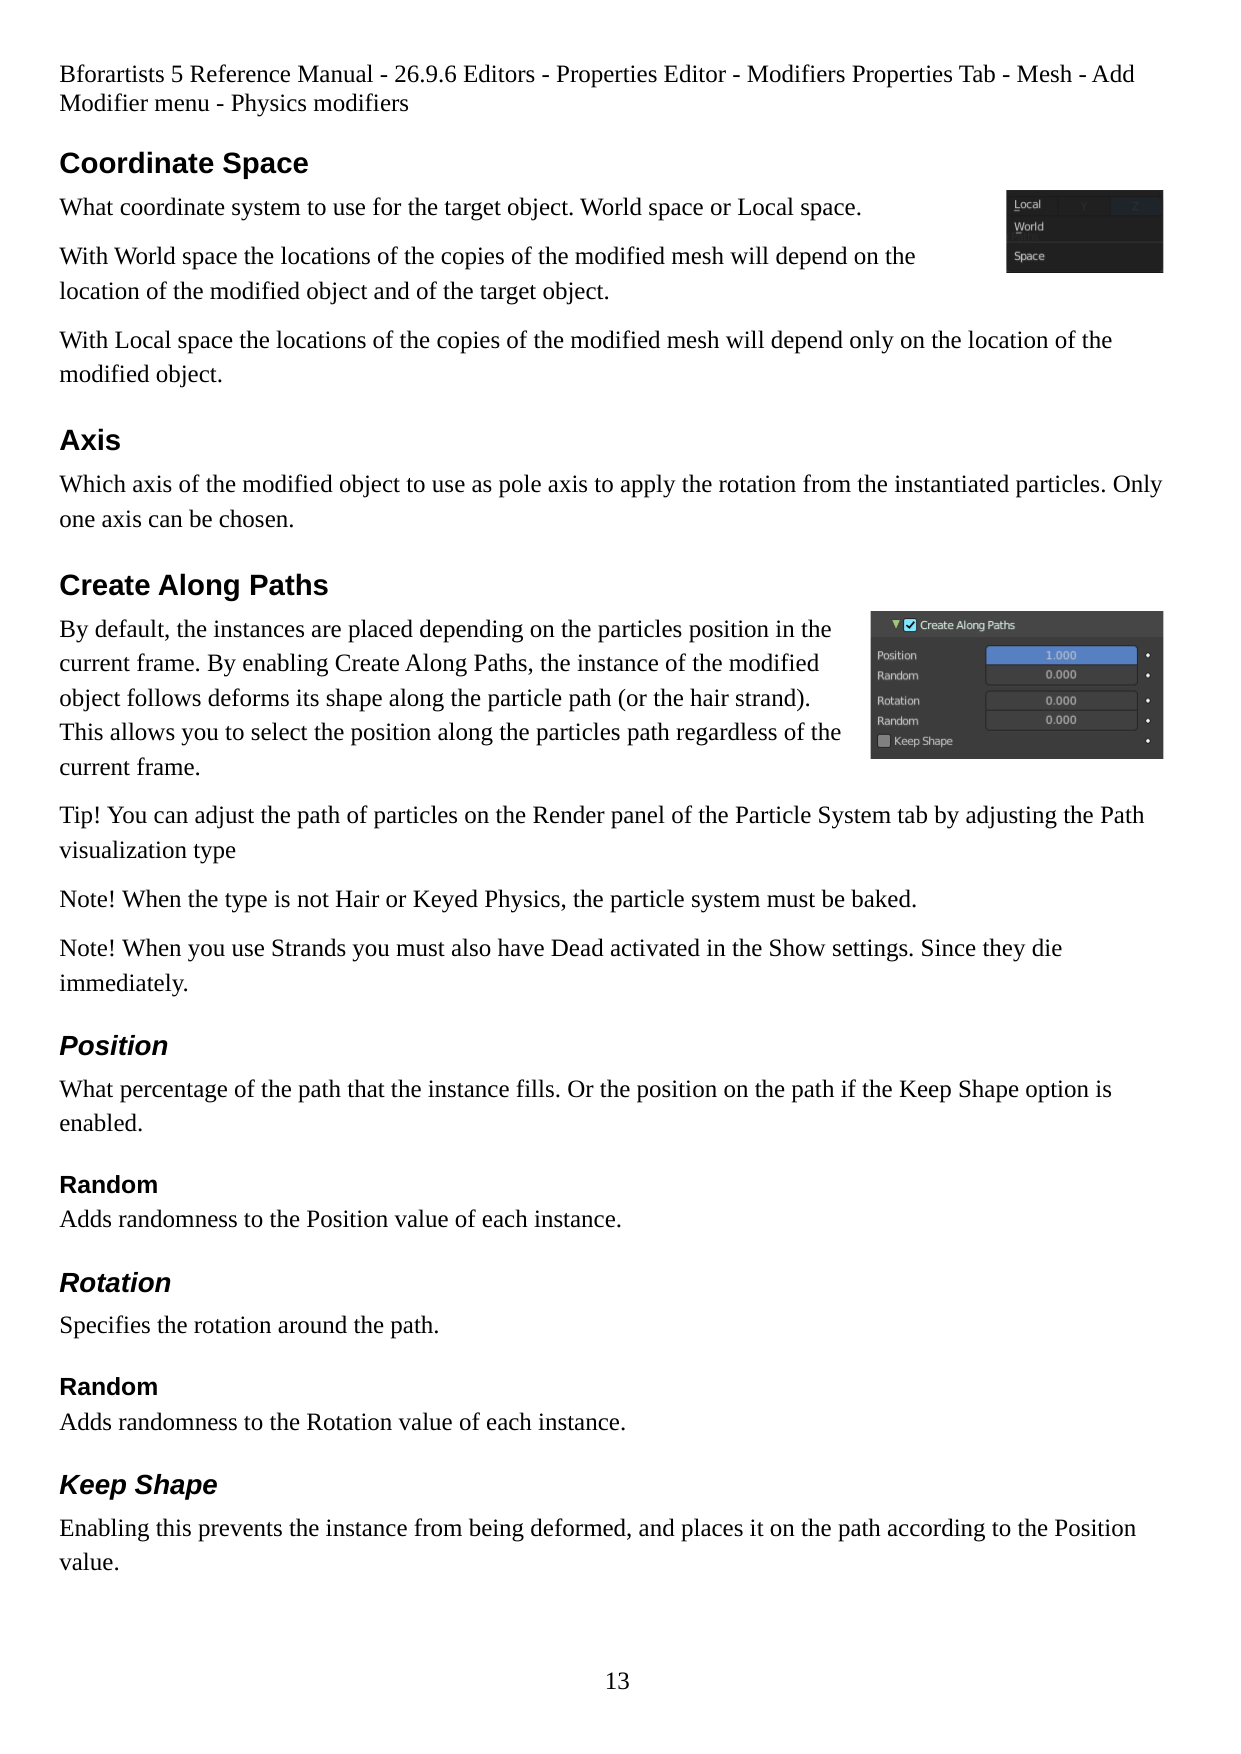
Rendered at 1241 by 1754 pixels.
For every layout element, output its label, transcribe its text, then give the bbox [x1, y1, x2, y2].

text Enabling this prevents the instance from being deformed, and places it on the path according to the Position value. [59, 1513, 1181, 1576]
text With Local space the locations of the copies of the modified mesh will depend only on the location of the modified object. [59, 325, 1181, 388]
text Note! When you use Strands you must also have Dead activated in the Show settings. Since they die immediately. [59, 933, 1181, 996]
subtitle Position [59, 1029, 1181, 1061]
subtitle Create Along Paths [59, 567, 1181, 601]
subtitle Coordinate Space [59, 146, 1181, 180]
subtitle Axis [59, 423, 1181, 457]
text Specifies the rotation around the path. [59, 1310, 1181, 1339]
picture [870, 611, 1164, 759]
subtitle Random [59, 1170, 1181, 1198]
subtitle Rotation [59, 1266, 1181, 1298]
subtitle Random [59, 1372, 1181, 1401]
text Which axis of the modified object to use as pole axis to apply the rotation from the instantiated particles. Only one axis can be chosen. [59, 469, 1181, 532]
subtitle Keep Shape [59, 1468, 1181, 1500]
picture [1006, 190, 1164, 273]
text With World space the locations of the copies of the modified mesh will depend on the location of the modified object and of the target object. [59, 241, 1181, 304]
text By default, the instances are placed depending on the particles position in the current frame. By enabling Create Along Paths, the instance of the modified object follows deforms its shape along the particle path (or the hair strand). This allows you to select the position along the particles path regardless of the current frame. [59, 614, 1181, 780]
text What coordinate system to use for the target object. World space or Local space. [59, 192, 1006, 221]
text What percentage of the path that the instance fills. Or the position on the path if the Keep Shape option is enabled. [59, 1074, 1181, 1137]
text Adds randomness to the Position value of each instance. [59, 1204, 1181, 1233]
text Tip! You can adjust the path of particles on the Render panel of the Particle System tab by adjusting the Path visualization type [59, 801, 1181, 864]
text Adds randomness to the Rotation value of each instance. [59, 1407, 1181, 1436]
text Note! When the type is not Hair or Keyed Physics, the particle system must be baked. [59, 884, 1181, 913]
